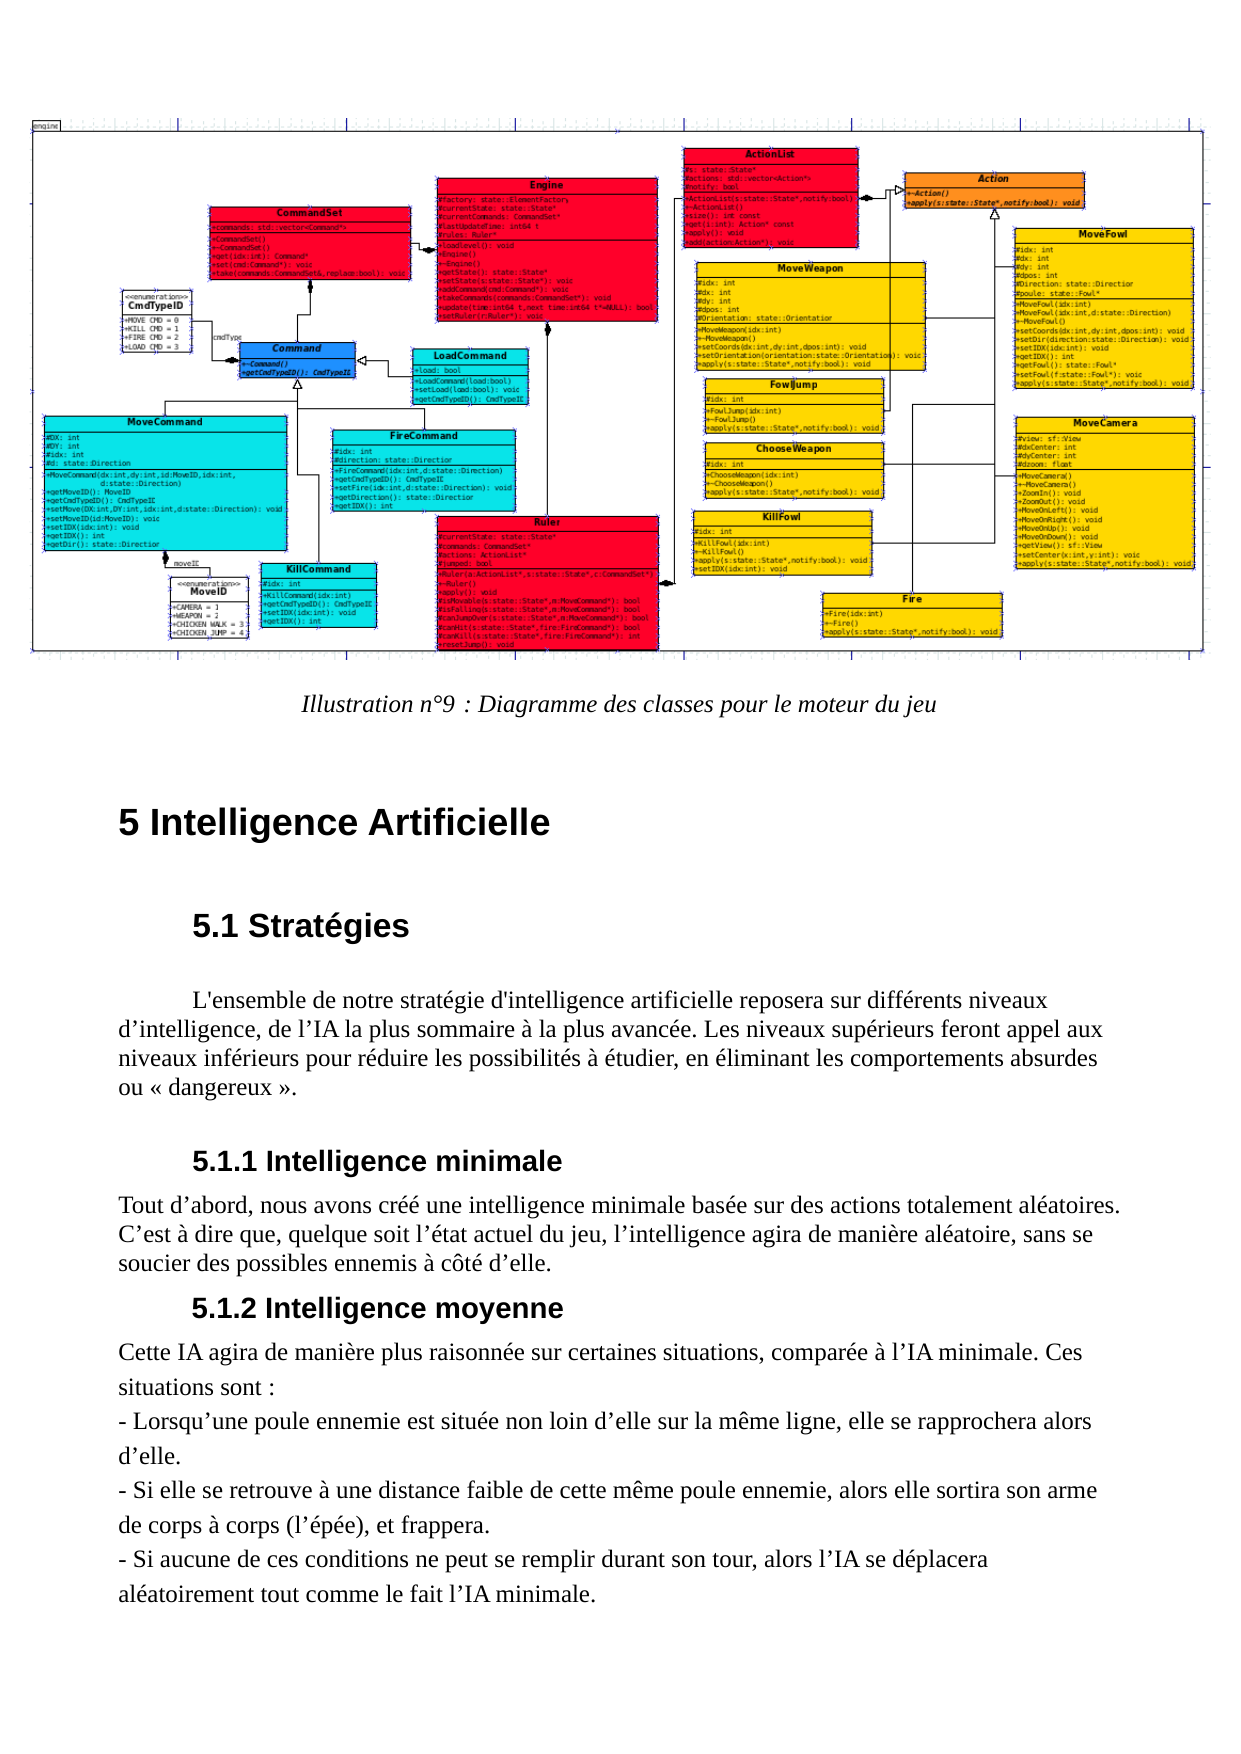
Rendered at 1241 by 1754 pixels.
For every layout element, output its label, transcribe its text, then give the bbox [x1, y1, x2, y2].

subtitle 5.1 Stratégies [118, 906, 1122, 944]
text Illustration n°9 : Diagramme des classes pour le moteur du jeu [118, 689, 1122, 717]
text L'ensemble de notre stratégie d'intelligence artificielle reposera sur différents niveaux d’intelligence, de l’IA la plus sommaire à la plus avancée. Les niveaux supérieurs feront appel aux niveaux inférieurs pour réduire les possibilités à étudier, en éliminant les comportements absurdes ou « dangereux ». [118, 986, 1122, 1101]
text Tout d’abord, nous avons créé une intelligence minimale basée sur des actions totalement aléatoires. C’est à dire que, quelque soit l’état actuel du jeu, l’intelligence agira de manière aléatoire, sans se soucier des possibles ennemis à côté d’elle. [118, 1190, 1122, 1276]
subtitle 5.1.1 Intelligence minimale [118, 1144, 1122, 1178]
subtitle 5.1.2 Intelligence moyenne [118, 1291, 1122, 1325]
subtitle 5 Intelligence Artificielle [118, 800, 1122, 844]
picture [29, 118, 1211, 660]
text Cette IA agira de manière plus raisonnée sur certaines situations, comparée à l’IA minimale. Ces situations sont : - Lorsqu’une poule ennemie est située non loin d’elle sur la même ligne, elle se rapprochera alors d’elle. - Si elle se retrouve à une distance faible de cette même poule ennemie, alors elle sortira son arme de corps à corps (l’épée), et frappera. - Si aucune de ces conditions ne peut se remplir durant son tour, alors l’IA se déplacera aléatoirement tout comme le fait l’IA minimale. [118, 1337, 1122, 1607]
